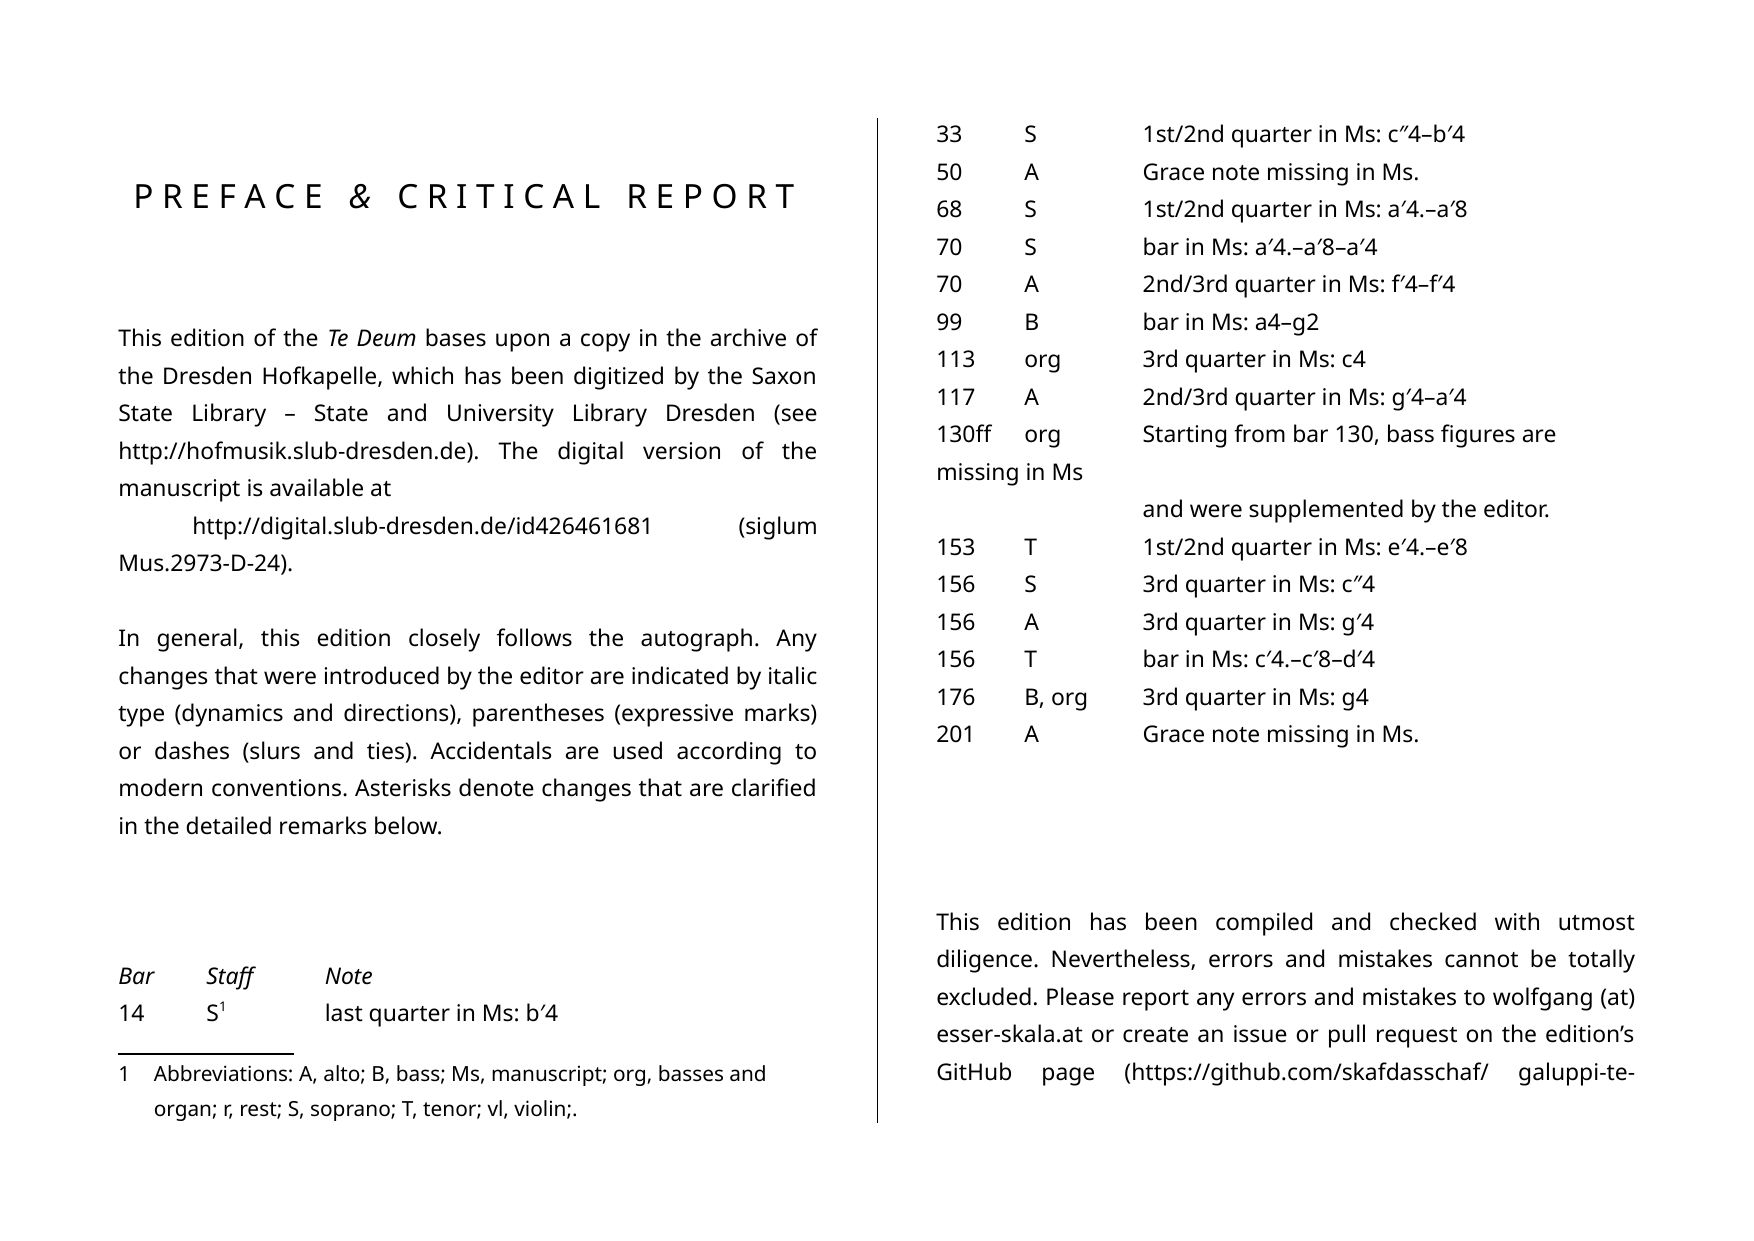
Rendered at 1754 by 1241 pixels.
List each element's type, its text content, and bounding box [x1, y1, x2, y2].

text Bar Staff Note 14 S last quarter in Ms: b′4 [118, 960, 818, 1029]
text This edition of the Te Deum bases upon a copy in the archive of the Dresden Hofkapelle, which has been digitized by the Saxon State Library – State and University Library Dresden (see http://hofmusik.slub-dresden.de). The digital version of the manuscript is available at [118, 322, 818, 504]
text This edition has been compiled and checked with utmost diligence. Nevertheless, errors and mistakes cannot be totally excluded. Please report any errors and mistakes to wolfgang (at) esser-skala.at or create an issue or pull request on the edition’s GitHub page (https://github.com/skafdasschaf/ galuppi-te- [936, 906, 1636, 1087]
text Abbreviations: A, alto; B, bass; Ms, manuscript; org, basses and organ; r, rest; S, soprano; T, tenor; vl, violin;. [118, 1059, 818, 1122]
text 33 S 1st/2nd quarter in Ms: c″4–b′4 50 A Grace note missing in Ms. 68 S 1st/2nd quarter in Ms: a′4.–a′8 70 S bar in Ms: a′4.–a′8–a′4 70 A 2nd/3rd quarter in Ms: f′4–f′4 99 B bar in Ms: a4–g2 113 org 3rd quarter in Ms: c4 117 A 2nd/3rd quarter in Ms: g′4–a′4 130ff org Starting from bar 130, bass figures are missing in Ms and were supplemented by the editor. 153 T 1st/2nd quarter in Ms: e′4.–e′8 156 S 3rd quarter in Ms: c″4 156 A 3rd quarter in Ms: g′4 156 T bar in Ms: c′4.–c′8–d′4 176 B, org 3rd quarter in Ms: g4 201 A Grace note missing in Ms. [936, 118, 1636, 862]
text In general, this edition closely follows the autograph. Any changes that were introduced by the editor are indicated by italic type (dynamics and directions), parentheses (expressive marks) or dashes (slurs and ties). Accidentals are used according to modern conventions. Asterisks denote changes that are clarified in the detailed remarks below. [118, 622, 818, 841]
text http://digital.slub-dresden.de/id426461681 (siglum Mus.2973-D-24). [118, 510, 818, 579]
text P R E F A C E & C R I T I C A L R E P O R T [118, 173, 818, 218]
